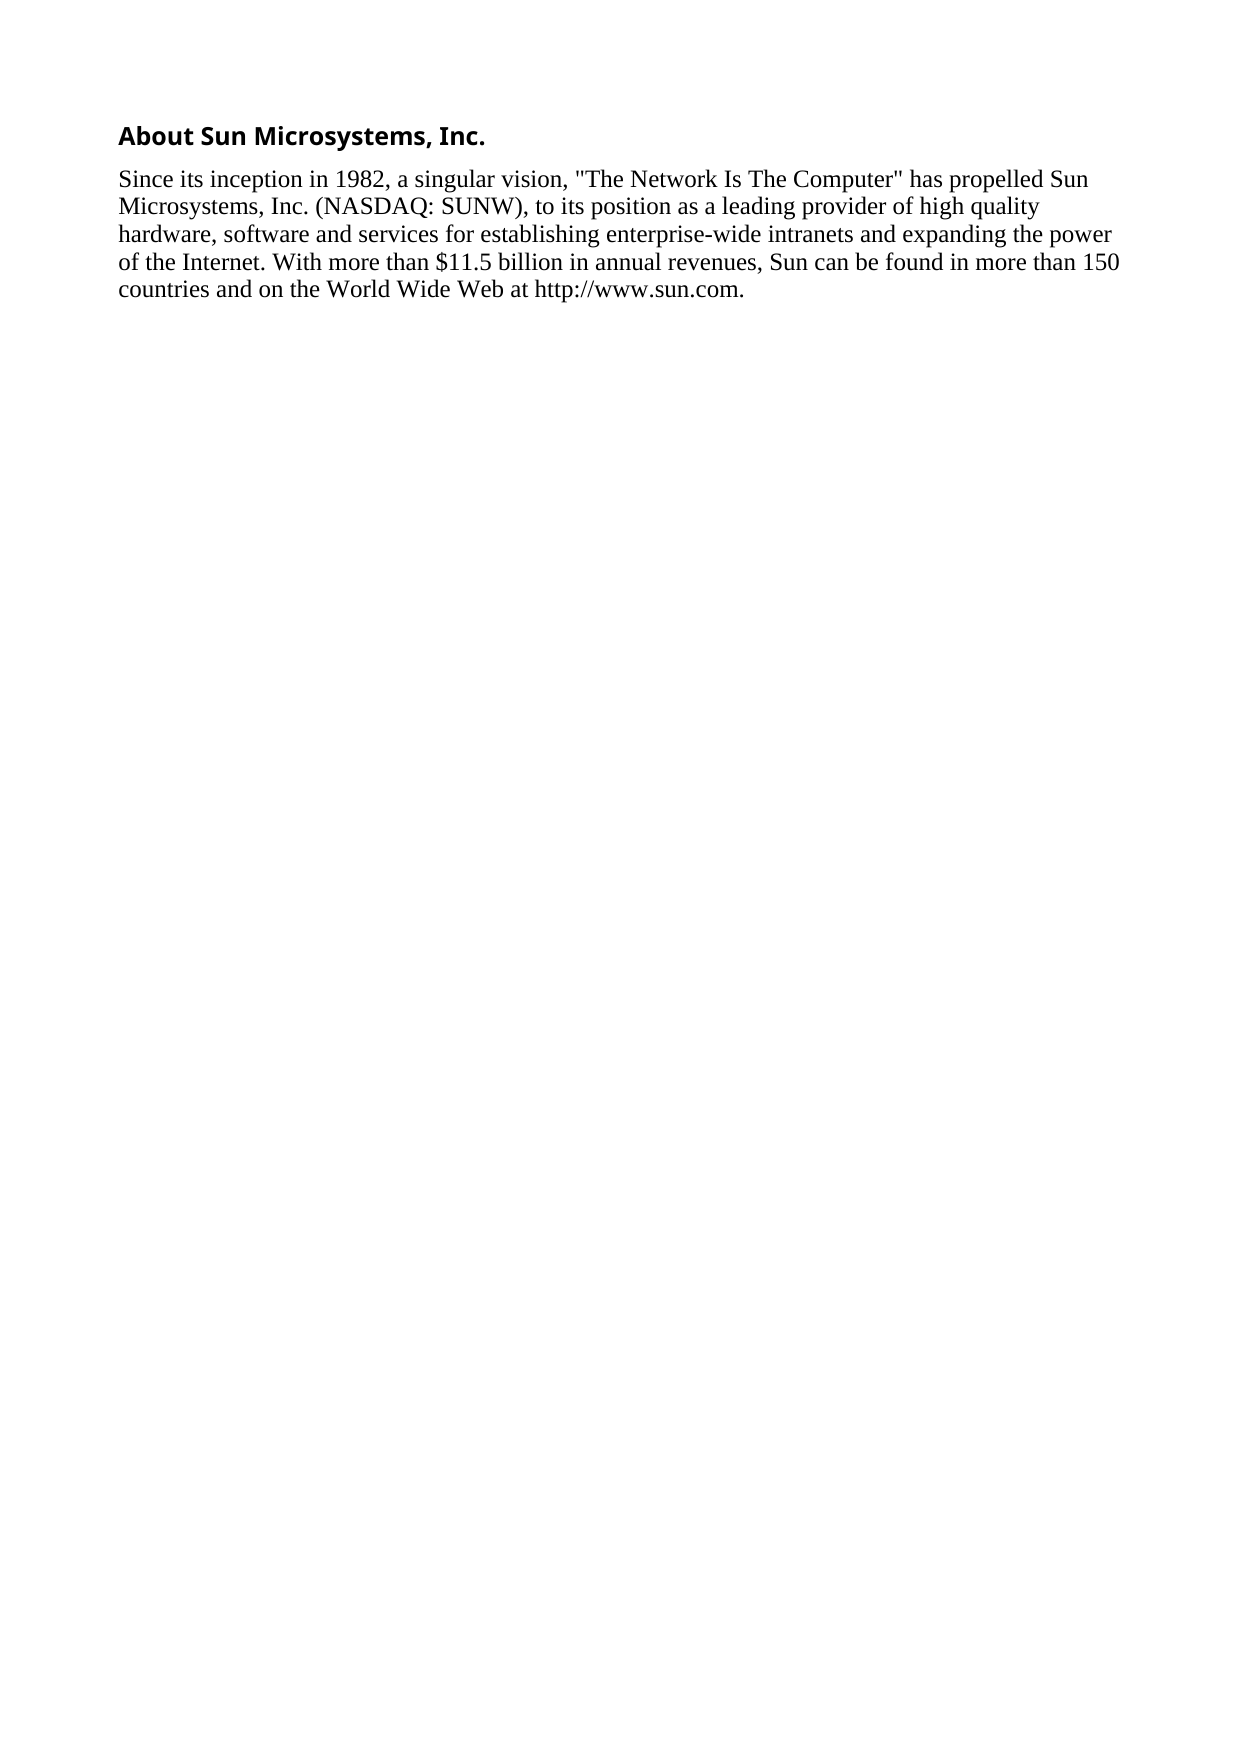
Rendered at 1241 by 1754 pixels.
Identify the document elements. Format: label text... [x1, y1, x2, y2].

subtitle About Sun Microsystems, Inc. [118, 118, 1122, 152]
text Since its inception in 1982, a singular vision, "The Network Is The Computer" has propelled Sun Microsystems, Inc. (NASDAQ: SUNW), to its position as a leading provider of high quality hardware, software and services for establishing enterprise-wide intranets and expanding the power of the Internet. With more than $11.5 billion in annual revenues, Sun can be found in more than 150 countries and on the World Wide Web at http://www.sun.com. [118, 165, 1122, 303]
